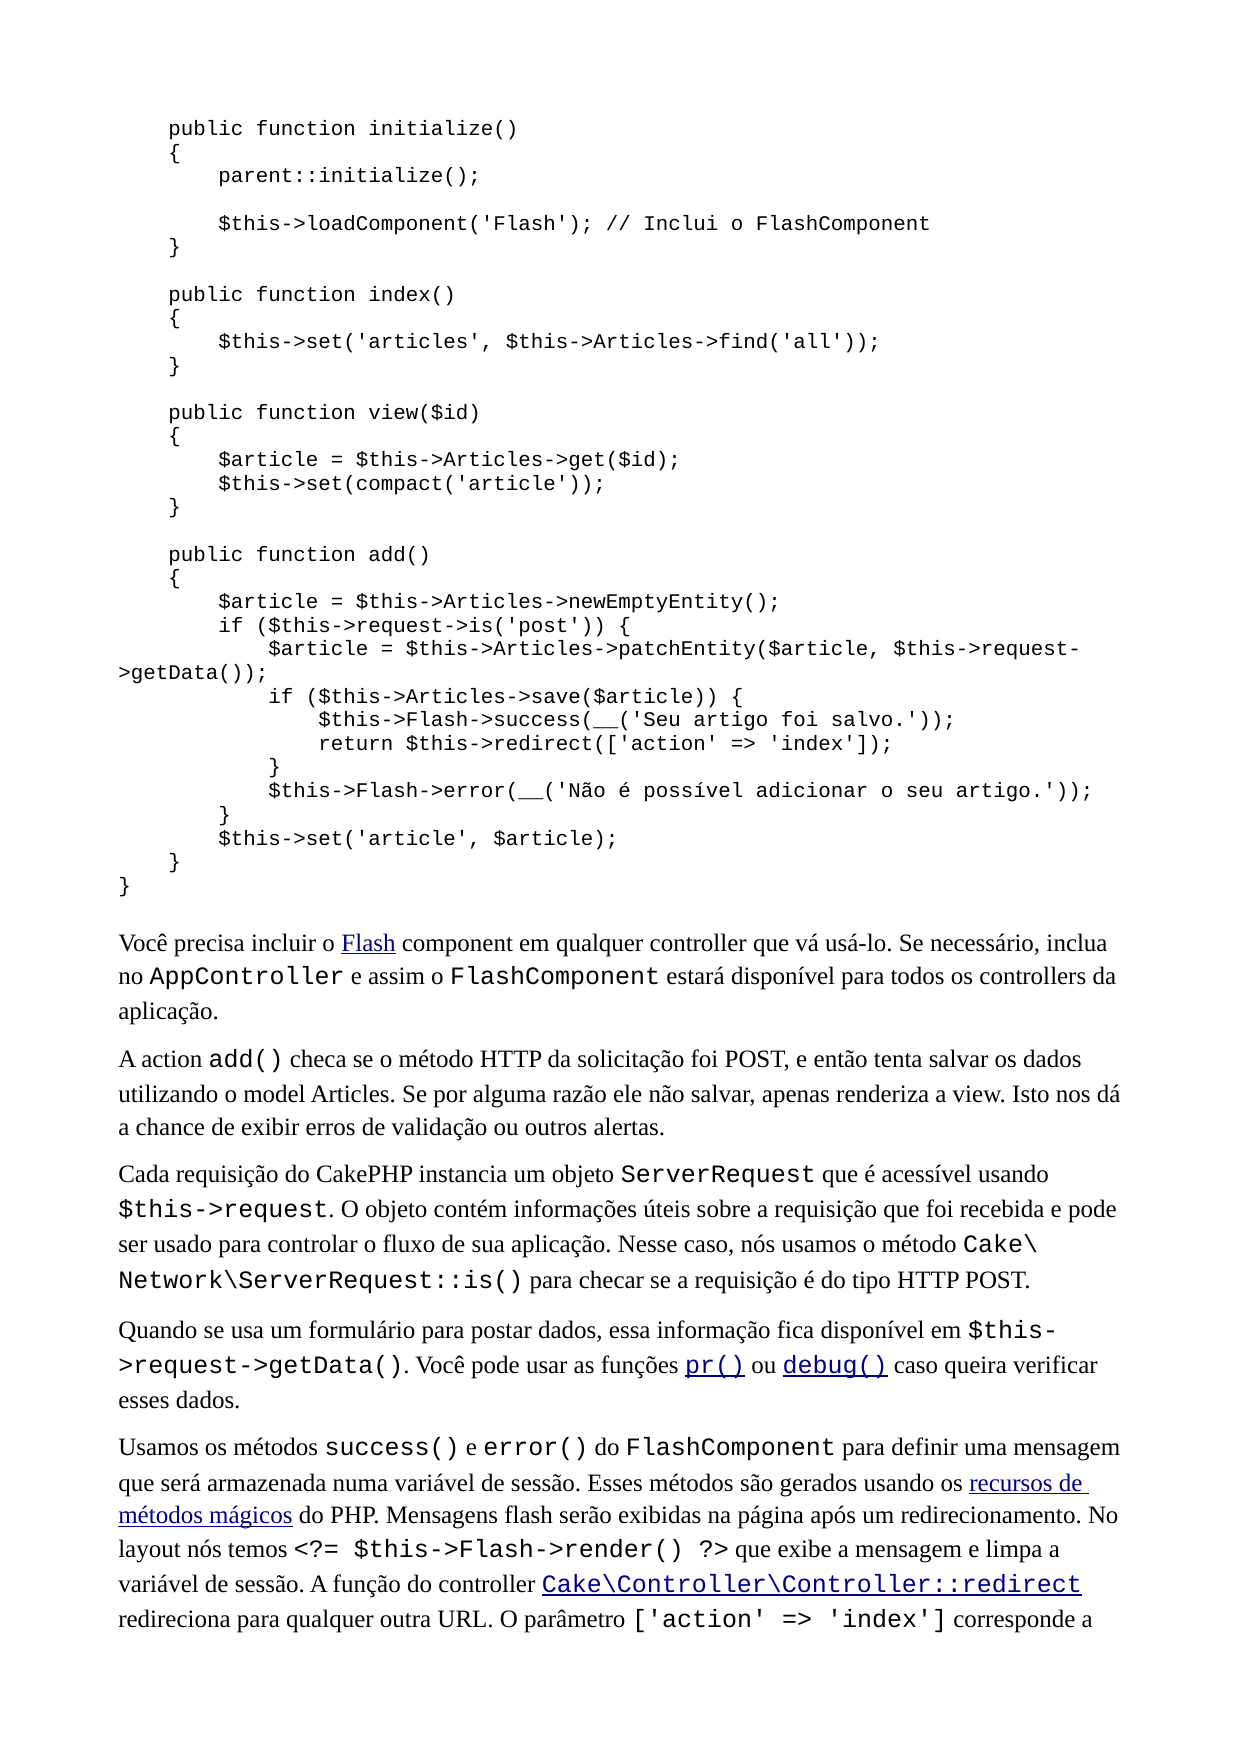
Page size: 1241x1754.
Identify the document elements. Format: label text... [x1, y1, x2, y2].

text { [118, 426, 1122, 449]
text } [118, 757, 1122, 780]
text $article = $this->Articles->newEmptyEntity(); [118, 591, 1122, 615]
text $article = $this->Articles->get($id); [118, 449, 1122, 473]
text Você precisa incluir o Flash component em qualquer controller que vá usá-lo. Se necessário, inclua no AppController e assim o FlashComponent estará disponível para todos os controllers da aplicação. [118, 928, 1122, 1025]
text { [118, 567, 1122, 591]
text Usamos os métodos success() e error() do FlashComponent para definir uma mensagem que será armazenada numa variável de sessão. Esses métodos são gerados usando os recursos de métodos mágicos do PHP. Mensagens flash serão exibidas na página após um redirecionamento. No layout nós temos <?= $this->Flash->render() ?> que exibe a mensagem e limpa a variável de sessão. A função do controller Cake\Controller\Controller::redirect redireciona para qualquer outra URL. O parâmetro ['action' => 'index'] corresponde a [118, 1432, 1122, 1635]
text } [118, 496, 1122, 520]
text public function view($id) [118, 402, 1122, 426]
text parent::initialize(); [118, 165, 1122, 189]
text if ($this->Articles->save($article)) { [118, 686, 1122, 709]
text { [118, 142, 1122, 165]
text Quando se usa um formulário para postar dados, essa informação fica disponível em $this->request->getData(). Você pode usar as funções pr() ou debug() caso queira verificar esses dados. [118, 1315, 1122, 1414]
text public function index() [118, 284, 1122, 307]
text public function add() [118, 544, 1122, 567]
text { [118, 307, 1122, 331]
text if ($this->request->is('post')) { [118, 615, 1122, 638]
text $article = $this->Articles->patchEntity($article, $this->request->getData()); [118, 638, 1122, 686]
text } [118, 804, 1122, 827]
text $this->set('article', $article); [118, 827, 1122, 851]
text $this->loadComponent('Flash'); // Inclui o FlashComponent [118, 213, 1122, 236]
text } [118, 851, 1122, 875]
text A action add() checa se o método HTTP da solicitação foi POST, e então tenta salvar os dados utilizando o model Articles. Se por alguma razão ele não salvar, apenas renderiza a view. Isto nos dá a chance de exibir erros de validação ou outros alertas. [118, 1044, 1122, 1141]
text return $this->redirect(['action' => 'index']); [118, 733, 1122, 757]
text Cada requisição do CakePHP instancia um objeto ServerRequest que é acessível usando $this->request. O objeto contém informações úteis sobre a requisição que foi recebida e pode ser usado para controlar o fluxo de sua aplicação. Nesse caso, nós usamos o método Cake\Network\ServerRequest::is() para checar se a requisição é do tipo HTTP POST. [118, 1159, 1122, 1296]
text $this->Flash->error(__('Não é possível adicionar o seu artigo.')); [118, 780, 1122, 804]
text } [118, 236, 1122, 260]
text } [118, 354, 1122, 378]
text } [118, 875, 1122, 898]
text $this->Flash->success(__('Seu artigo foi salvo.')); [118, 709, 1122, 733]
text $this->set(compact('article')); [118, 473, 1122, 496]
text $this->set('articles', $this->Articles->find('all')); [118, 331, 1122, 354]
text public function initialize() [118, 118, 1122, 142]
